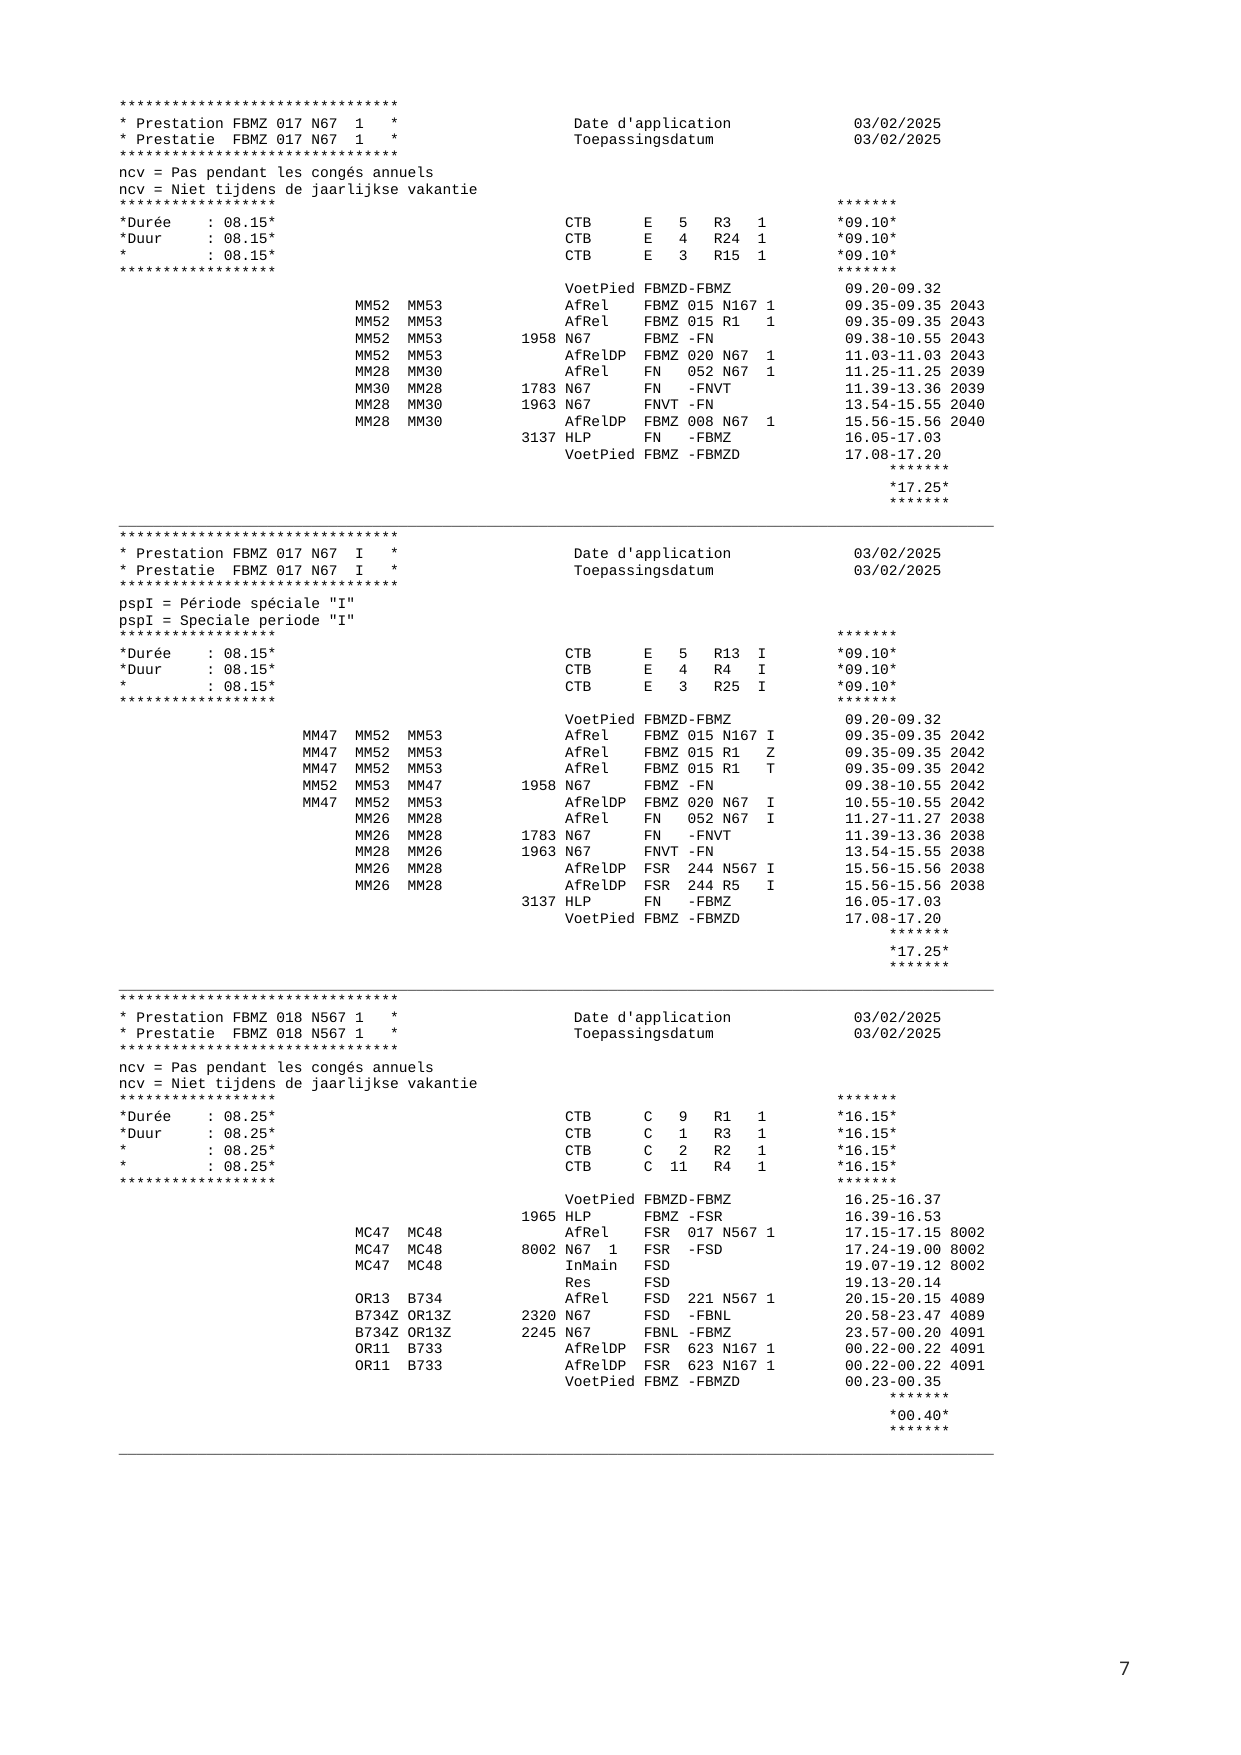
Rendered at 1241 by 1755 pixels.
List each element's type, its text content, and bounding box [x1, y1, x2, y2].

text ******************************** * Prestation FBMZ 017 N67 I * Date d'application 03/02/2025 * Prestatie FBMZ 017 N67 I * Toepassingsdatum 03/02/2025 ******************************** pspI = Période spéciale "I" pspI = Speciale periode "I" ****************** ******* *Durée : 08.15* CTB E 5 R13 I *09.10* *Duur : 08.15* CTB E 4 R4 I *09.10* * : 08.15* CTB E 3 R25 I *09.10* ****************** ******* VoetPied FBMZD-FBMZ 09.20-09.32 MM47 MM52 MM53 AfRel FBMZ 015 N167 I 09.35-09.35 2042 MM47 MM52 MM53 AfRel FBMZ 015 R1 Z 09.35-09.35 2042 MM47 MM52 MM53 AfRel FBMZ 015 R1 T 09.35-09.35 2042 MM52 MM53 MM47 1958 N67 FBMZ -FN 09.38-10.55 2042 MM47 MM52 MM53 AfRelDP FBMZ 020 N67 I 10.55-10.55 2042 MM26 MM28 AfRel FN 052 N67 I 11.27-11.27 2038 MM26 MM28 1783 N67 FN -FNVT 11.39-13.36 2038 MM28 MM26 1963 N67 FNVT -FN 13.54-15.55 2038 MM26 MM28 AfRelDP FSR 244 N567 I 15.56-15.56 2038 MM26 MM28 AfRelDP FSR 244 R5 I 15.56-15.56 2038 3137 HLP FN -FBMZ 16.05-17.03 VoetPied FBMZ -FBMZD 17.08-17.20 ******* *17.25* ******* ____________________________________________________________________________________________________ [119, 530, 1122, 994]
text ******************************** * Prestation FBMZ 018 N567 1 * Date d'application 03/02/2025 * Prestatie FBMZ 018 N567 1 * Toepassingsdatum 03/02/2025 ******************************** ncv = Pas pendant les congés annuels ncv = Niet tijdens de jaarlijkse vakantie ****************** ******* *Durée : 08.25* CTB C 9 R1 1 *16.15* *Duur : 08.25* CTB C 1 R3 1 *16.15* * : 08.25* CTB C 2 R2 1 *16.15* * : 08.25* CTB C 11 R4 1 *16.15* ****************** ******* VoetPied FBMZD-FBMZ 16.25-16.37 1965 HLP FBMZ -FSR 16.39-16.53 MC47 MC48 AfRel FSR 017 N567 1 17.15-17.15 8002 MC47 MC48 8002 N67 1 FSR -FSD 17.24-19.00 8002 MC47 MC48 InMain FSD 19.07-19.12 8002 Res FSD 19.13-20.14 OR13 B734 AfRel FSD 221 N567 1 20.15-20.15 4089 B734Z OR13Z 2320 N67 FSD -FBNL 20.58-23.47 4089 B734Z OR13Z 2245 N67 FBNL -FBMZ 23.57-00.20 4091 OR11 B733 AfRelDP FSR 623 N167 1 00.22-00.22 4091 OR11 B733 AfRelDP FSR 623 N167 1 00.22-00.22 4091 VoetPied FBMZ -FBMZD 00.23-00.35 ******* *00.40* ******* ____________________________________________________________________________________________________ [119, 994, 1122, 1457]
text ******************************** * Prestation FBMZ 017 N67 1 * Date d'application 03/02/2025 * Prestatie FBMZ 017 N67 1 * Toepassingsdatum 03/02/2025 ******************************** ncv = Pas pendant les congés annuels ncv = Niet tijdens de jaarlijkse vakantie ****************** ******* *Durée : 08.15* CTB E 5 R3 1 *09.10* *Duur : 08.15* CTB E 4 R24 1 *09.10* * : 08.15* CTB E 3 R15 1 *09.10* ****************** ******* VoetPied FBMZD-FBMZ 09.20-09.32 MM52 MM53 AfRel FBMZ 015 N167 1 09.35-09.35 2043 MM52 MM53 AfRel FBMZ 015 R1 1 09.35-09.35 2043 MM52 MM53 1958 N67 FBMZ -FN 09.38-10.55 2043 MM52 MM53 AfRelDP FBMZ 020 N67 1 11.03-11.03 2043 MM28 MM30 AfRel FN 052 N67 1 11.25-11.25 2039 MM30 MM28 1783 N67 FN -FNVT 11.39-13.36 2039 MM28 MM30 1963 N67 FNVT -FN 13.54-15.55 2040 MM28 MM30 AfRelDP FBMZ 008 N67 1 15.56-15.56 2040 3137 HLP FN -FBMZ 16.05-17.03 VoetPied FBMZ -FBMZD 17.08-17.20 ******* *17.25* ******* ____________________________________________________________________________________________________ [119, 99, 1122, 530]
